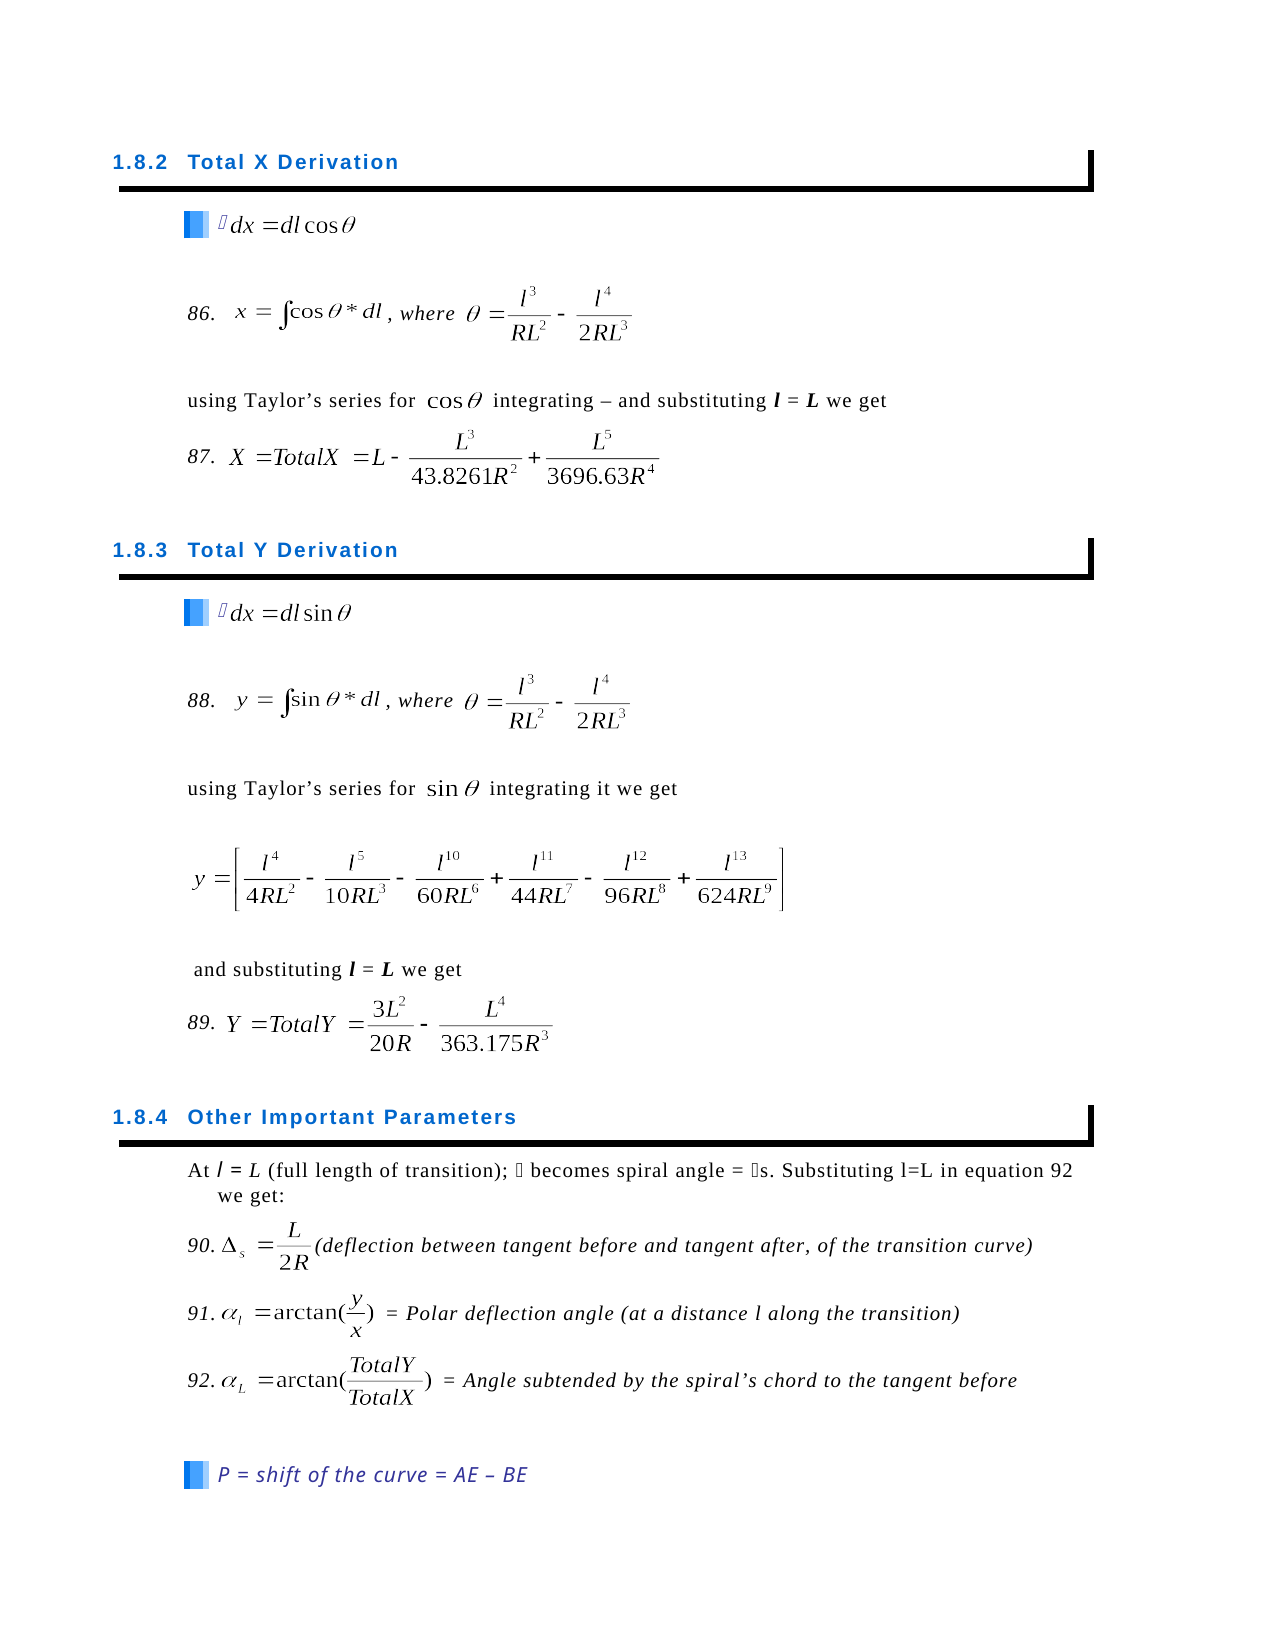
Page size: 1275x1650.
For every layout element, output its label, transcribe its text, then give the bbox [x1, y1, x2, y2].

text and substituting l = L we get [187, 957, 1087, 981]
list (deflection between tangent before and tangent after, of the transition curve) [187, 1216, 1087, 1275]
subtitle Other Important Parameters [112, 1104, 1087, 1140]
list , where [187, 279, 1087, 346]
text using Taylor’s series for integrating it we get [187, 774, 1087, 802]
list , where [187, 667, 1087, 734]
text P = shift of the curve = AE – BE [209, 1461, 1087, 1489]
list = Angle subtended by the spiral’s chord to the tangent before [187, 1350, 1087, 1409]
text using Taylor’s series for integrating – and substituting l = L we get [187, 386, 1087, 414]
subtitle Total X Derivation [112, 150, 1087, 186]
text  [209, 599, 1087, 626]
text At l = L (full length of transition);  becomes spiral angle = s. Substituting l=L in equation 92 we get: [187, 1155, 1087, 1207]
subtitle Total Y Derivation [112, 538, 1087, 574]
text  [209, 211, 1087, 238]
list = Polar deflection angle (at a distance l along the transition) [187, 1283, 1087, 1342]
